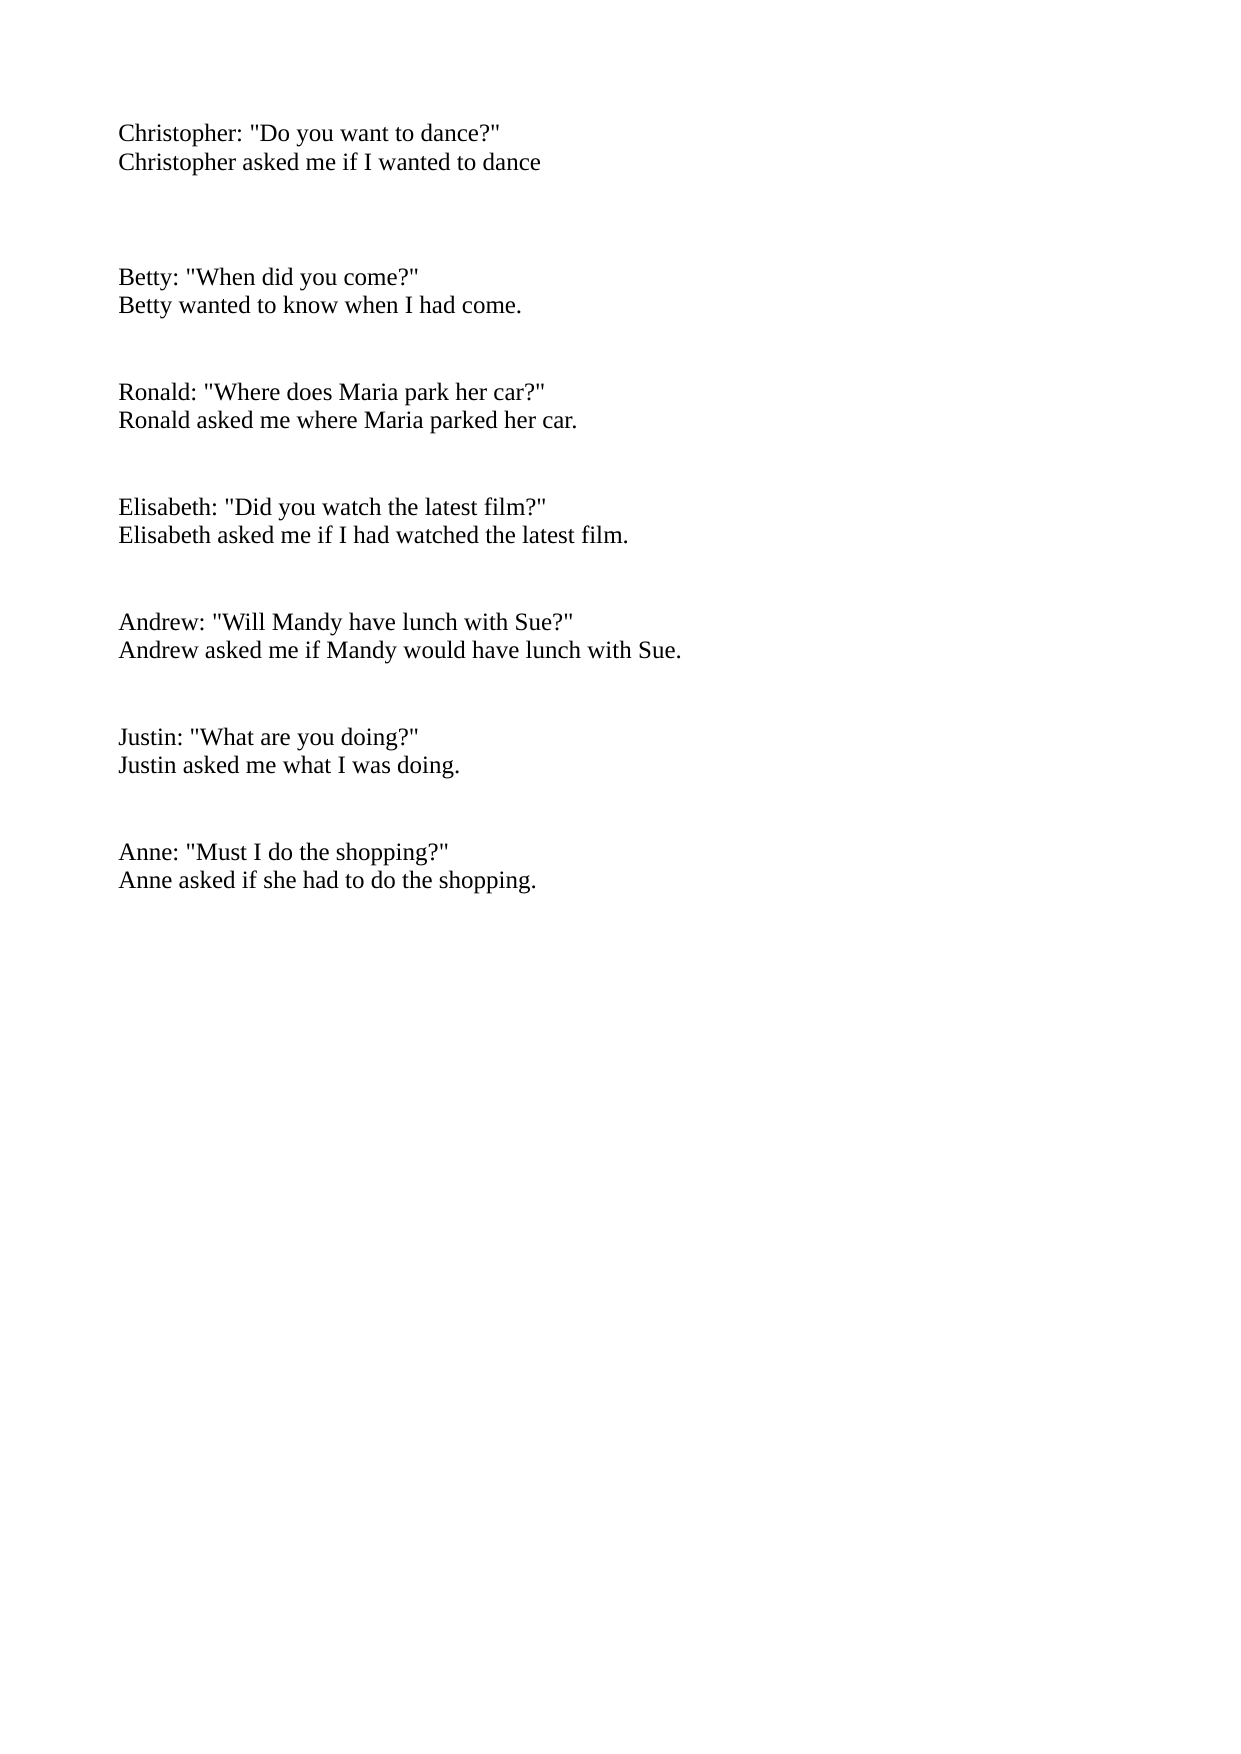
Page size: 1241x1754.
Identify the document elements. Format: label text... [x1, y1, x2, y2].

text Anne asked if she had to do the shopping. [118, 866, 1122, 894]
text Betty: "When did you come?" [118, 262, 1122, 291]
text Andrew asked me if Mandy would have lunch with Sue. [118, 636, 1122, 664]
text Anne: "Must I do the shopping?" [118, 837, 1122, 866]
text Elisabeth: "Did you watch the latest film?" [118, 492, 1122, 521]
text Betty wanted to know when I had come. [118, 291, 1122, 319]
text Christopher asked me if I wanted to dance [118, 147, 1122, 176]
text Christopher: "Do you want to dance?" [118, 118, 1122, 147]
text Justin: "What are you doing?" [118, 722, 1122, 751]
text Andrew: "Will Mandy have lunch with Sue?" [118, 607, 1122, 636]
text Ronald asked me where Maria parked her car. [118, 406, 1122, 434]
text Ronald: "Where does Maria park her car?" [118, 377, 1122, 406]
text Justin asked me what I was doing. [118, 751, 1122, 779]
text Elisabeth asked me if I had watched the latest film. [118, 521, 1122, 549]
